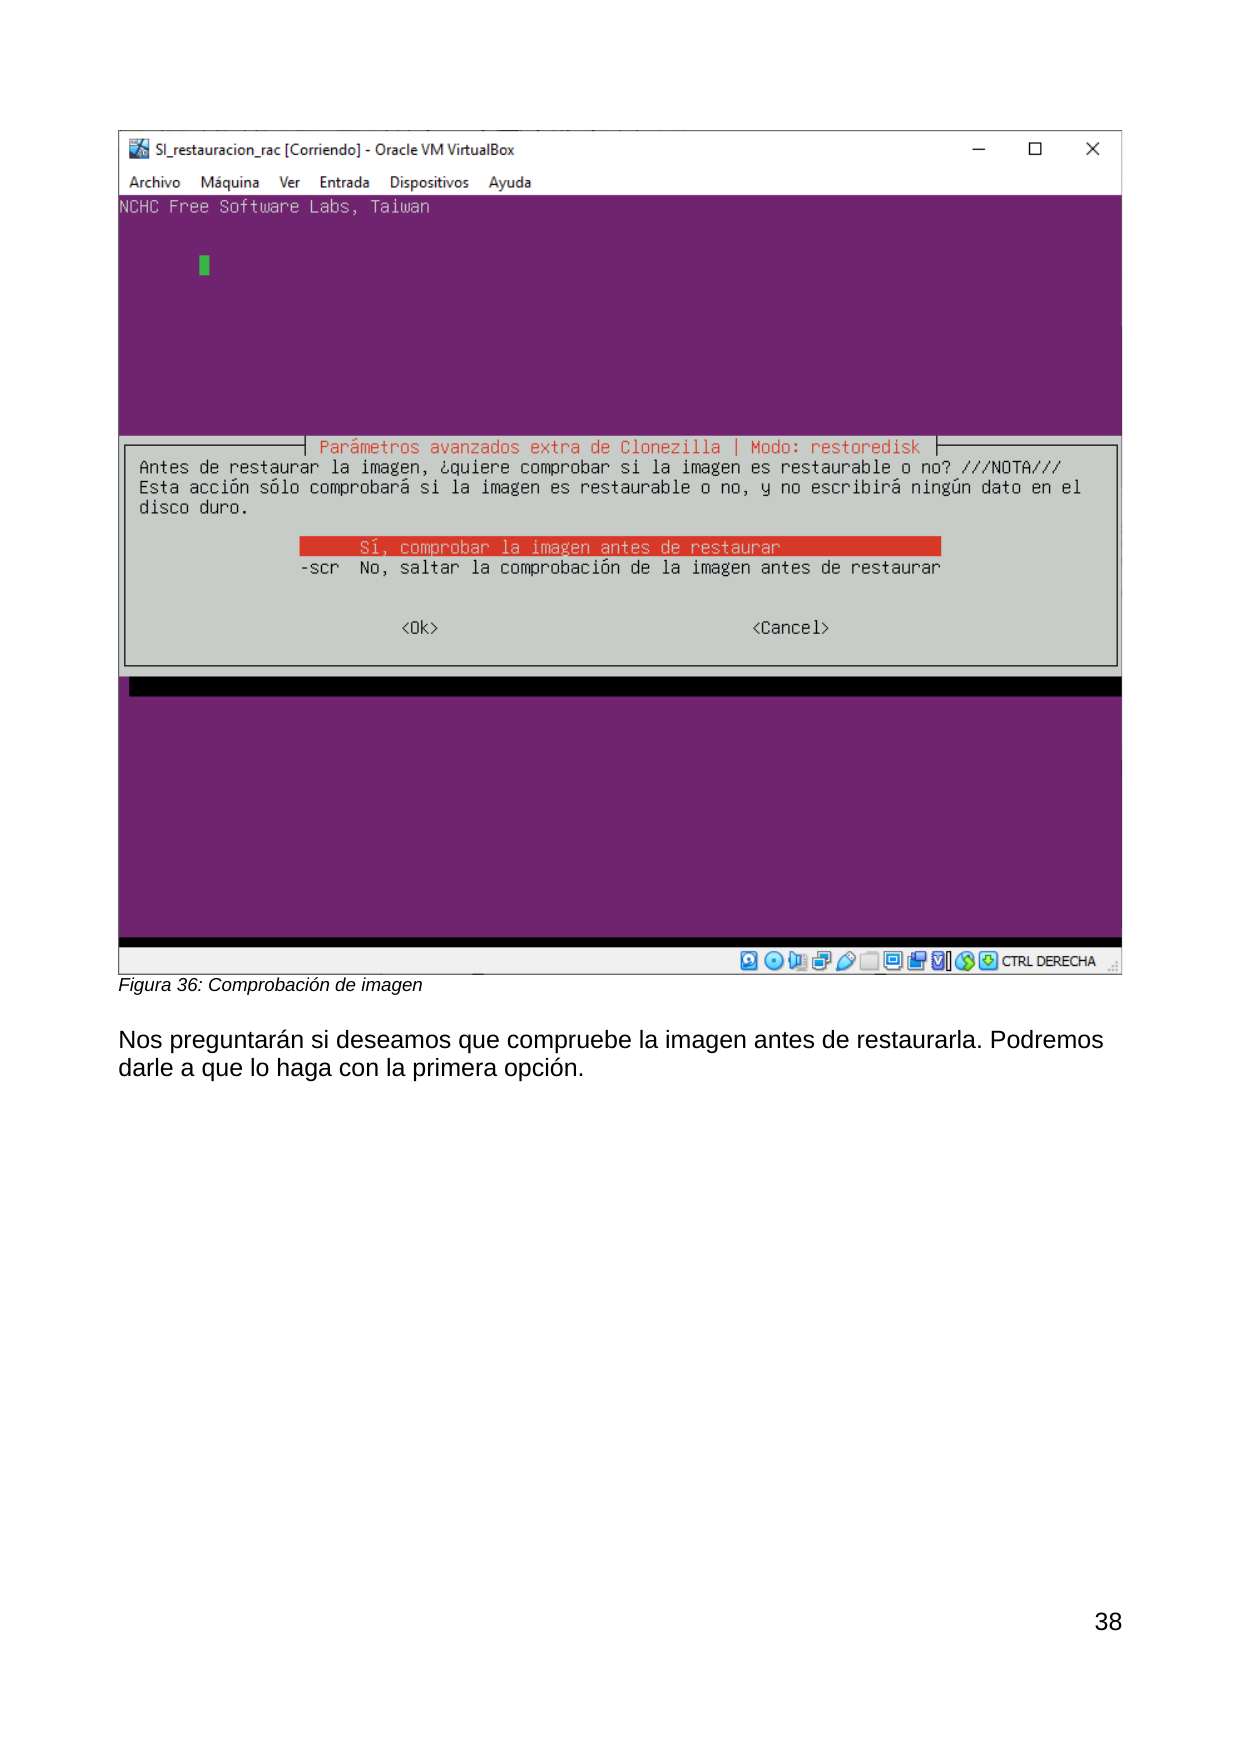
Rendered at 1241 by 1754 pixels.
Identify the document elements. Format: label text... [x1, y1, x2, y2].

text Figura 36: Comprobación de imagen [118, 975, 1122, 996]
text Nos preguntarán si deseamos que compruebe la imagen antes de restaurarla. Podremos darle a que lo haga con la primera opción. [118, 1024, 1122, 1082]
picture [118, 130, 1123, 975]
